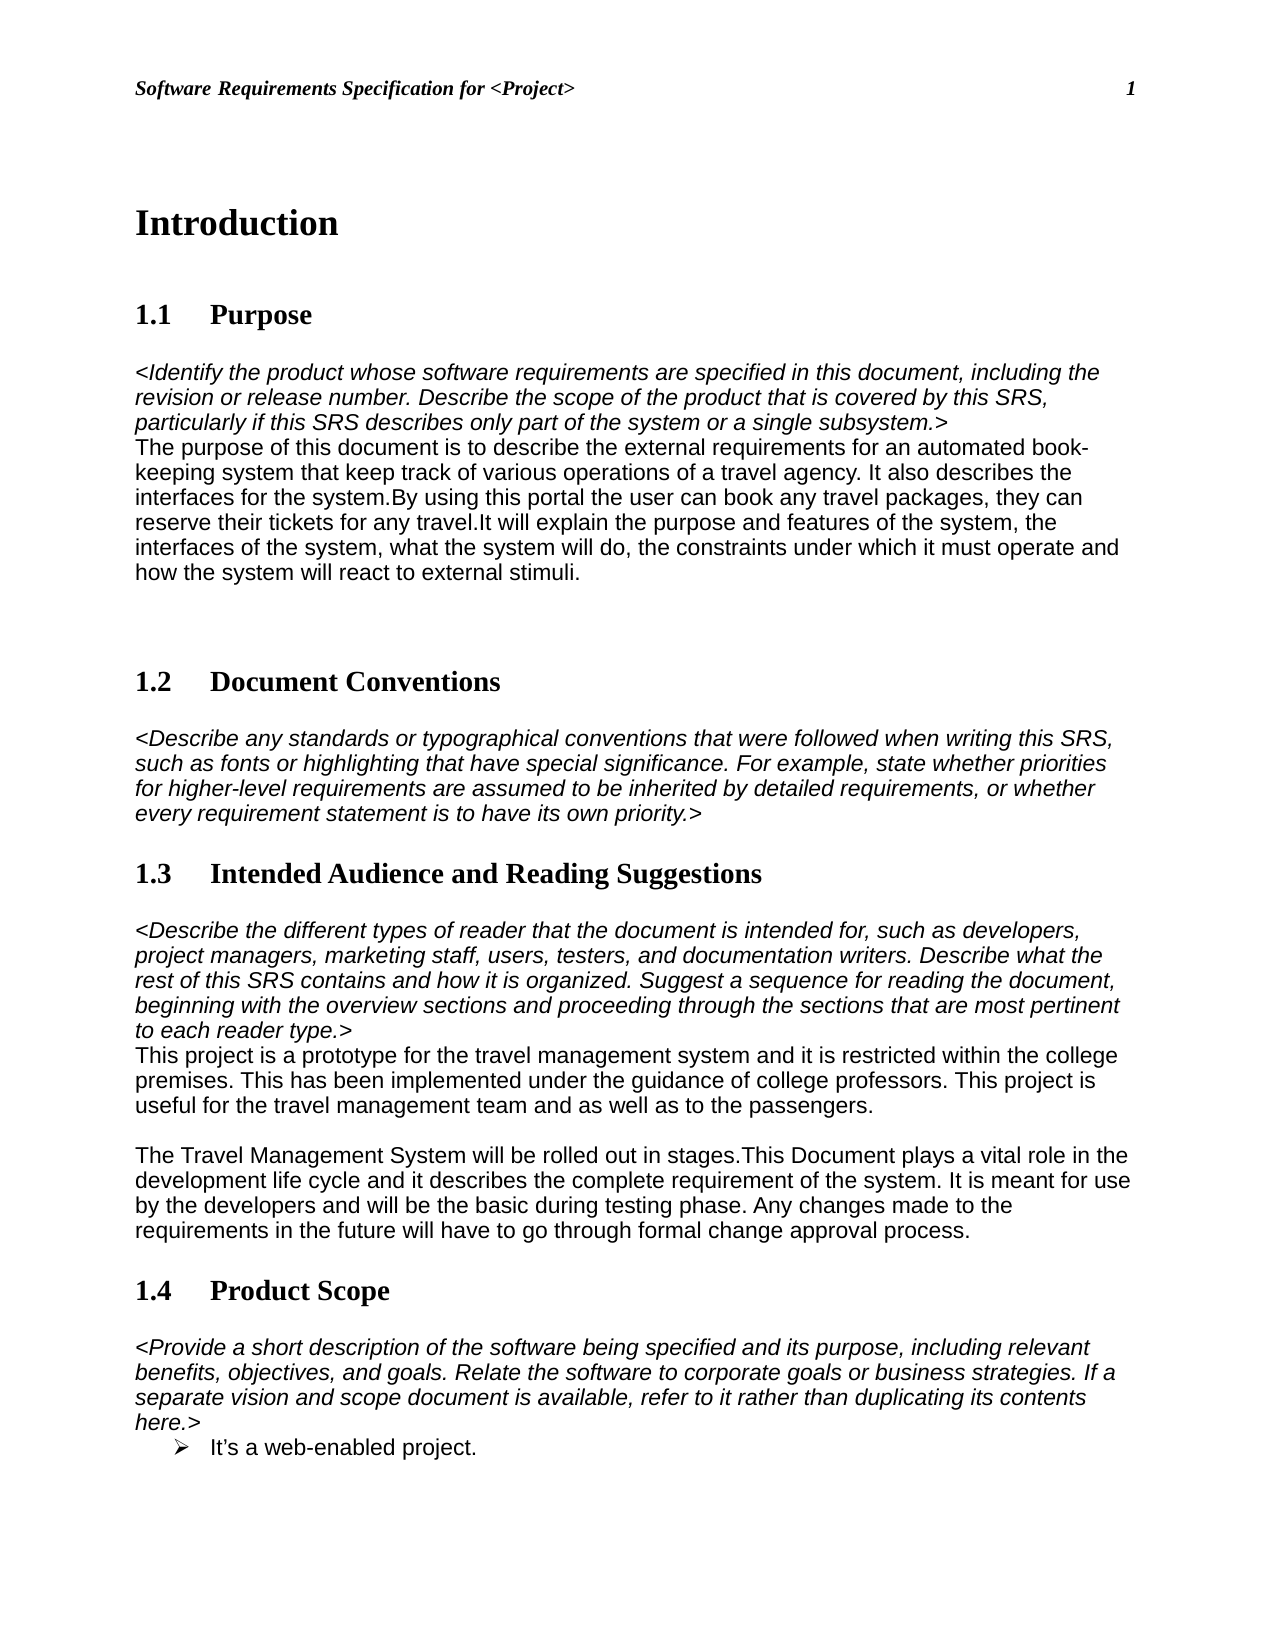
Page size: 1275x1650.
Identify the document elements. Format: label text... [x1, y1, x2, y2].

text The Travel Management System will be rolled out in stages.This Document plays a vital role in the development life cycle and it describes the complete requirement of the system. It is meant for use by the developers and will be the basic during testing phase. Any changes made to the requirements in the future will have to go through formal change approval process. [135, 1144, 1140, 1244]
text <Provide a short description of the software being specified and its purpose, including relevant benefits, objectives, and goals. Relate the software to corporate goals or business strategies. If a separate vision and scope document is available, refer to it rather than duplicating its contents here.> [135, 1336, 1140, 1436]
subtitle Product Scope [135, 1273, 1140, 1306]
text <Describe any standards or typographical conventions that were followed when writing this SRS, such as fonts or highlighting that have special significance. For example, state whether priorities for higher-level requirements are assumed to be inherited by detailed requirements, or whether every requirement statement is to have its own priority.> [135, 727, 1140, 827]
subtitle Document Conventions [135, 664, 1140, 698]
list It’s a web-enabled project. [172, 1436, 1140, 1461]
text The purpose of this document is to describe the external requirements for an automated book-keeping system that keep track of various operations of a travel agency. It also describes the interfaces for the system.By using this portal the user can book any travel packages, they can reserve their tickets for any travel.It will explain the purpose and features of the system, the interfaces of the system, what the system will do, the constraints under which it must operate and how the system will react to external stimuli. [135, 435, 1140, 585]
subtitle Intended Audience and Reading Suggestions [135, 856, 1140, 889]
subtitle Introduction [135, 200, 1140, 243]
text This project is a prototype for the travel management system and it is restricted within the college premises. This has been implemented under the guidance of college professors. This project is useful for the travel management team and as well as to the passengers. [135, 1044, 1140, 1119]
text <Identify the product whose software requirements are specified in this document, including the revision or release number. Describe the scope of the product that is covered by this SRS, particularly if this SRS describes only part of the system or a single subsystem.> [135, 360, 1140, 435]
subtitle Purpose [135, 297, 1140, 331]
text <Describe the different types of reader that the document is intended for, such as developers, project managers, marketing staff, users, testers, and documentation writers. Describe what the rest of this SRS contains and how it is organized. Suggest a sequence for reading the document, beginning with the overview sections and proceeding through the sections that are most pertinent to each reader type.> [135, 919, 1140, 1044]
